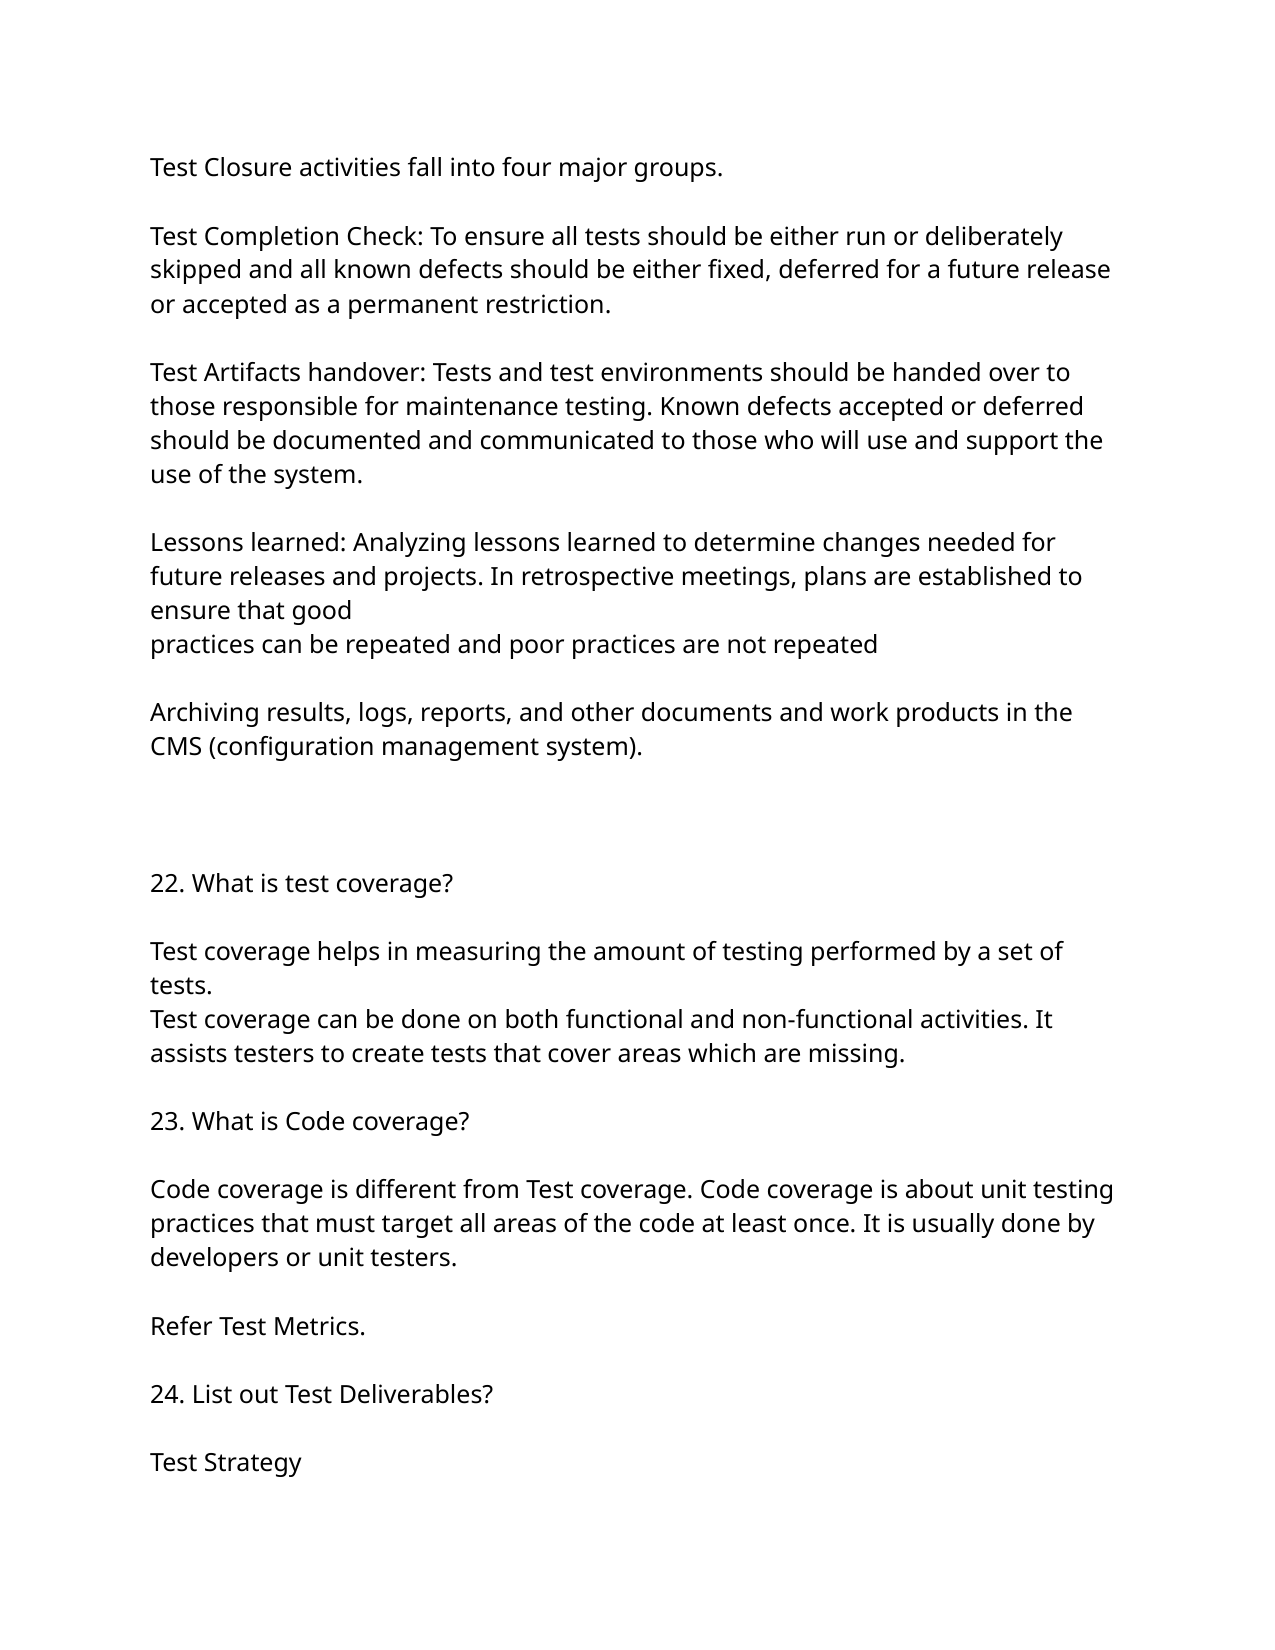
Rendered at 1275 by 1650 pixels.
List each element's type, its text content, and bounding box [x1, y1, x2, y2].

text Refer Test Metrics. [150, 1308, 1125, 1342]
text Test Artifacts handover: Tests and test environments should be handed over to those responsible for maintenance testing. Known defects accepted or deferred should be documented and communicated to those who will use and support the use of the system. [150, 354, 1125, 491]
text Code coverage is different from Test coverage. Code coverage is about unit testing practices that must target all areas of the code at least once. It is usually done by developers or unit testers. [150, 1172, 1125, 1274]
text 24. List out Test Deliverables? [150, 1376, 1125, 1410]
text 23. What is Code coverage? [150, 1104, 1125, 1138]
text 22. What is test coverage? [150, 865, 1125, 899]
text Test coverage helps in measuring the amount of testing performed by a set of tests. [150, 933, 1125, 1002]
text Test Completion Check: To ensure all tests should be either run or deliberately skipped and all known defects should be either fixed, deferred for a future release or accepted as a permanent restriction. [150, 218, 1125, 320]
text Test Strategy [150, 1444, 1125, 1478]
text Archiving results, logs, reports, and other documents and work products in the CMS (configuration management system). [150, 695, 1125, 763]
text practices can be repeated and poor practices are not repeated [150, 627, 1125, 661]
text Test coverage can be done on both functional and non-functional activities. It assists testers to create tests that cover areas which are missing. [150, 1002, 1125, 1070]
text Test Closure activities fall into four major groups. [150, 150, 1125, 184]
text Lessons learned: Analyzing lessons learned to determine changes needed for future releases and projects. In retrospective meetings, plans are established to ensure that good [150, 525, 1125, 627]
